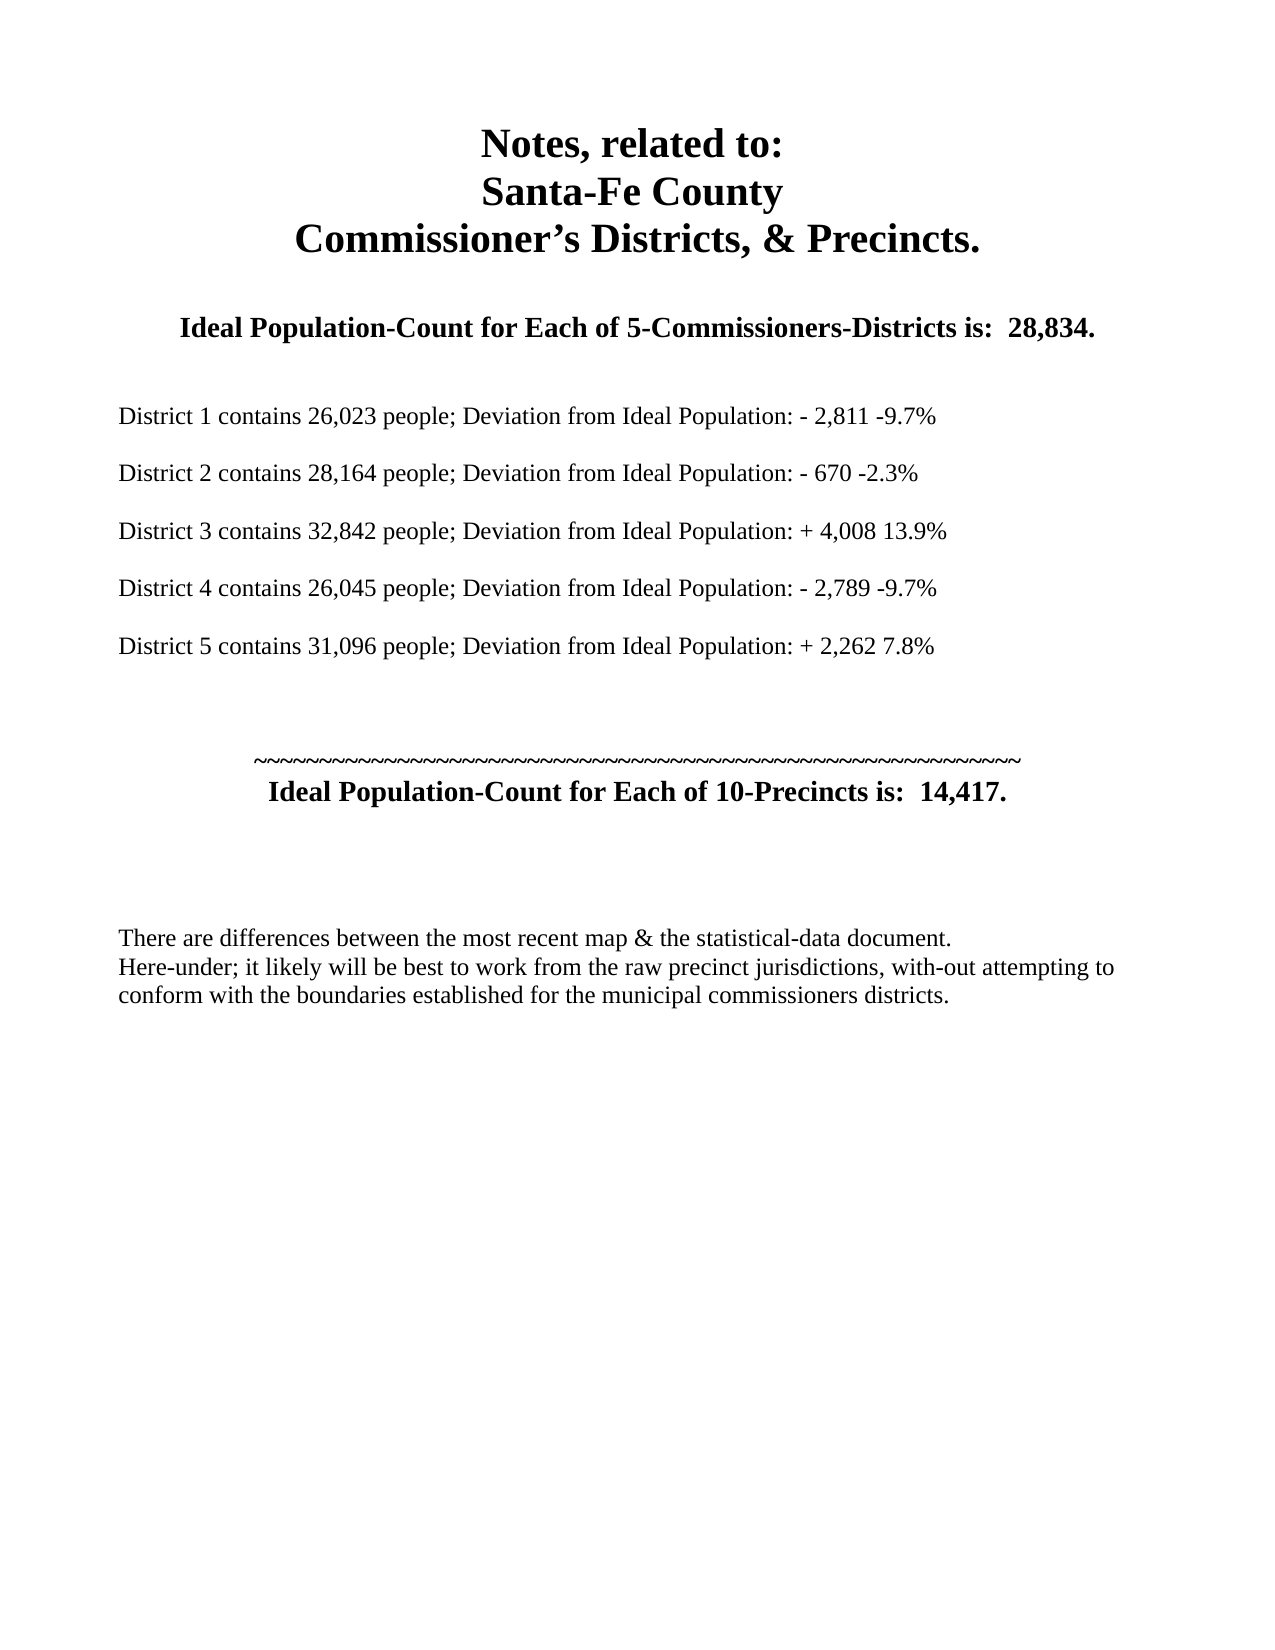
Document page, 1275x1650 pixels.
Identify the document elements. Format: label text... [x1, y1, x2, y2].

text District 1 contains 26,023 people; Deviation from Ideal Population: - 2,811 -9.7% [118, 372, 1157, 429]
text District 2 contains 28,164 people; Deviation from Ideal Population: - 670 -2.3% [118, 458, 1157, 487]
text Here-under; it likely will be best to work from the raw precinct jurisdictions, with-out attempting to conform with the boundaries established for the municipal commissioners districts. [118, 952, 1157, 1009]
text District 5 contains 31,096 people; Deviation from Ideal Population: + 2,262 7.8% [118, 631, 1157, 659]
text District 3 contains 32,842 people; Deviation from Ideal Population: + 4,008 13.9% [118, 516, 1157, 544]
text ~~~~~~~~~~~~~~~~~~~~~~~~~~~~~~~~~~~~~~~~~~~~~~~~~~~~~~~~~~~ [118, 746, 1157, 774]
text Ideal Population-Count for Each of 10-Precincts is: 14,417. [118, 774, 1157, 808]
text District 4 contains 26,045 people; Deviation from Ideal Population: - 2,789 -9.7% [118, 573, 1157, 602]
text Notes, related to: Santa-Fe County Commissioner’s Districts, & Precincts. Ideal Population-Count for Each of 5-Commissioners-Districts is: 28,834. [118, 118, 1157, 343]
text There are differences between the most recent map & the statistical-data document. [118, 923, 1157, 952]
